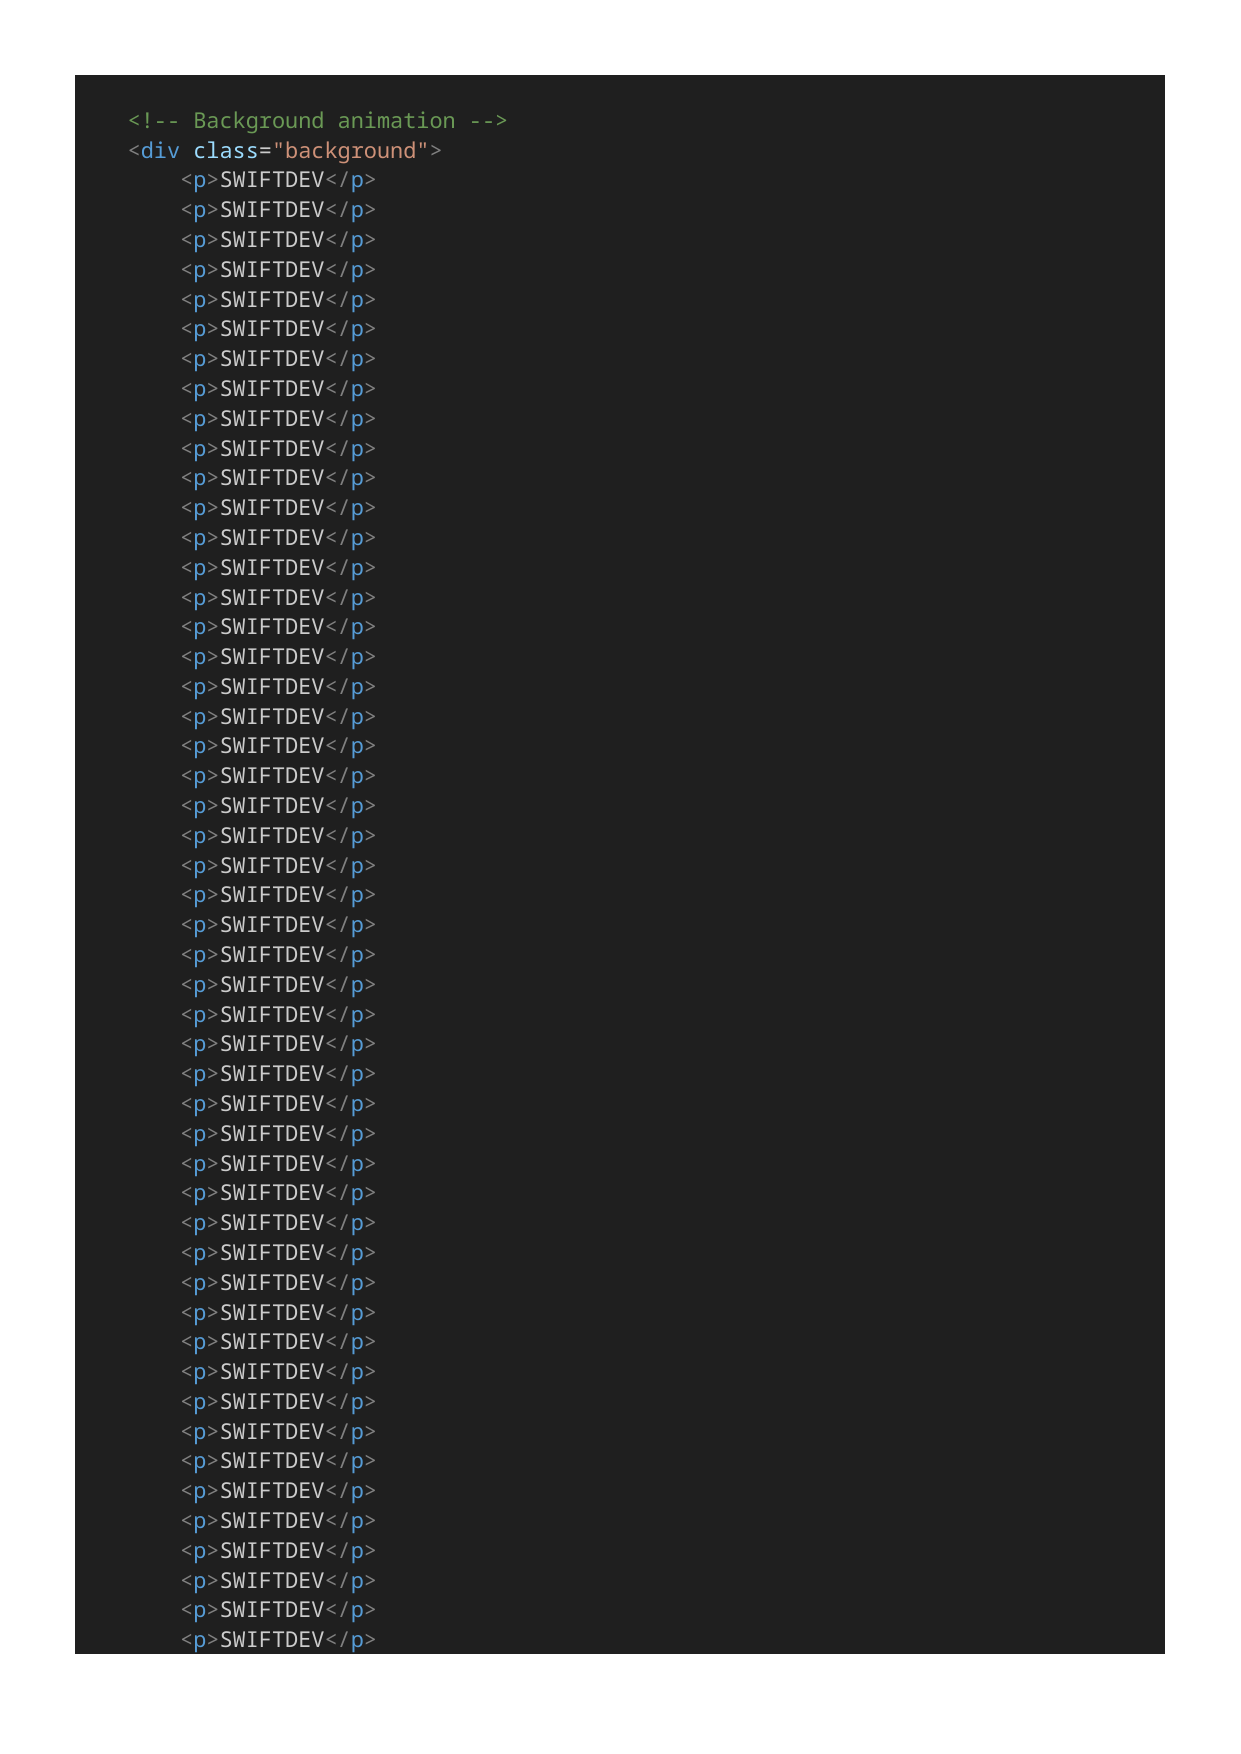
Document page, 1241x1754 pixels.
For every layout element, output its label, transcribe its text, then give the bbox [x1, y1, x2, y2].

text <p>SWIFTDEV</p> [75, 552, 1165, 581]
text <p>SWIFTDEV</p> [75, 760, 1165, 790]
text <p>SWIFTDEV</p> [75, 849, 1165, 879]
text <p>SWIFTDEV</p> [75, 909, 1165, 939]
text <p>SWIFTDEV</p> [75, 1326, 1165, 1356]
text <p>SWIFTDEV</p> [75, 1624, 1165, 1654]
text <p>SWIFTDEV</p> [75, 1267, 1165, 1296]
text <p>SWIFTDEV</p> [75, 164, 1165, 194]
text <p>SWIFTDEV</p> [75, 224, 1165, 254]
text <p>SWIFTDEV</p> [75, 730, 1165, 760]
text <p>SWIFTDEV</p> [75, 1207, 1165, 1237]
text <p>SWIFTDEV</p> [75, 1416, 1165, 1445]
text <p>SWIFTDEV</p> [75, 939, 1165, 969]
text <p>SWIFTDEV</p> [75, 1564, 1165, 1594]
text <p>SWIFTDEV</p> [75, 403, 1165, 432]
text <p>SWIFTDEV</p> [75, 1177, 1165, 1207]
text <p>SWIFTDEV</p> [75, 1445, 1165, 1475]
text <p>SWIFTDEV</p> [75, 313, 1165, 343]
text <p>SWIFTDEV</p> [75, 1088, 1165, 1118]
text <p>SWIFTDEV</p> [75, 462, 1165, 492]
text <p>SWIFTDEV</p> [75, 1296, 1165, 1326]
text <p>SWIFTDEV</p> [75, 641, 1165, 671]
text <p>SWIFTDEV</p> [75, 1475, 1165, 1505]
text <p>SWIFTDEV</p> [75, 432, 1165, 462]
text <p>SWIFTDEV</p> [75, 194, 1165, 224]
text <p>SWIFTDEV</p> [75, 1505, 1165, 1535]
text <p>SWIFTDEV</p> [75, 254, 1165, 283]
text <p>SWIFTDEV</p> [75, 969, 1165, 998]
text <p>SWIFTDEV</p> [75, 1058, 1165, 1088]
text <p>SWIFTDEV</p> [75, 492, 1165, 522]
text <p>SWIFTDEV</p> [75, 790, 1165, 820]
text <p>SWIFTDEV</p> [75, 671, 1165, 701]
text <p>SWIFTDEV</p> [75, 1118, 1165, 1147]
text <p>SWIFTDEV</p> [75, 283, 1165, 313]
text <div class="background"> [75, 134, 1165, 164]
text <p>SWIFTDEV</p> [75, 701, 1165, 730]
text <p>SWIFTDEV</p> [75, 373, 1165, 403]
text <p>SWIFTDEV</p> [75, 581, 1165, 611]
text <p>SWIFTDEV</p> [75, 1147, 1165, 1177]
text <p>SWIFTDEV</p> [75, 1237, 1165, 1267]
text <p>SWIFTDEV</p> [75, 820, 1165, 849]
text <p>SWIFTDEV</p> [75, 1028, 1165, 1058]
text <!-- Background animation --> [75, 105, 1165, 134]
text <p>SWIFTDEV</p> [75, 343, 1165, 373]
text <p>SWIFTDEV</p> [75, 1356, 1165, 1386]
text <p>SWIFTDEV</p> [75, 1535, 1165, 1564]
text <p>SWIFTDEV</p> [75, 879, 1165, 909]
text <p>SWIFTDEV</p> [75, 1386, 1165, 1416]
text <p>SWIFTDEV</p> [75, 522, 1165, 552]
text <p>SWIFTDEV</p> [75, 1594, 1165, 1624]
text <p>SWIFTDEV</p> [75, 611, 1165, 641]
text <p>SWIFTDEV</p> [75, 998, 1165, 1028]
